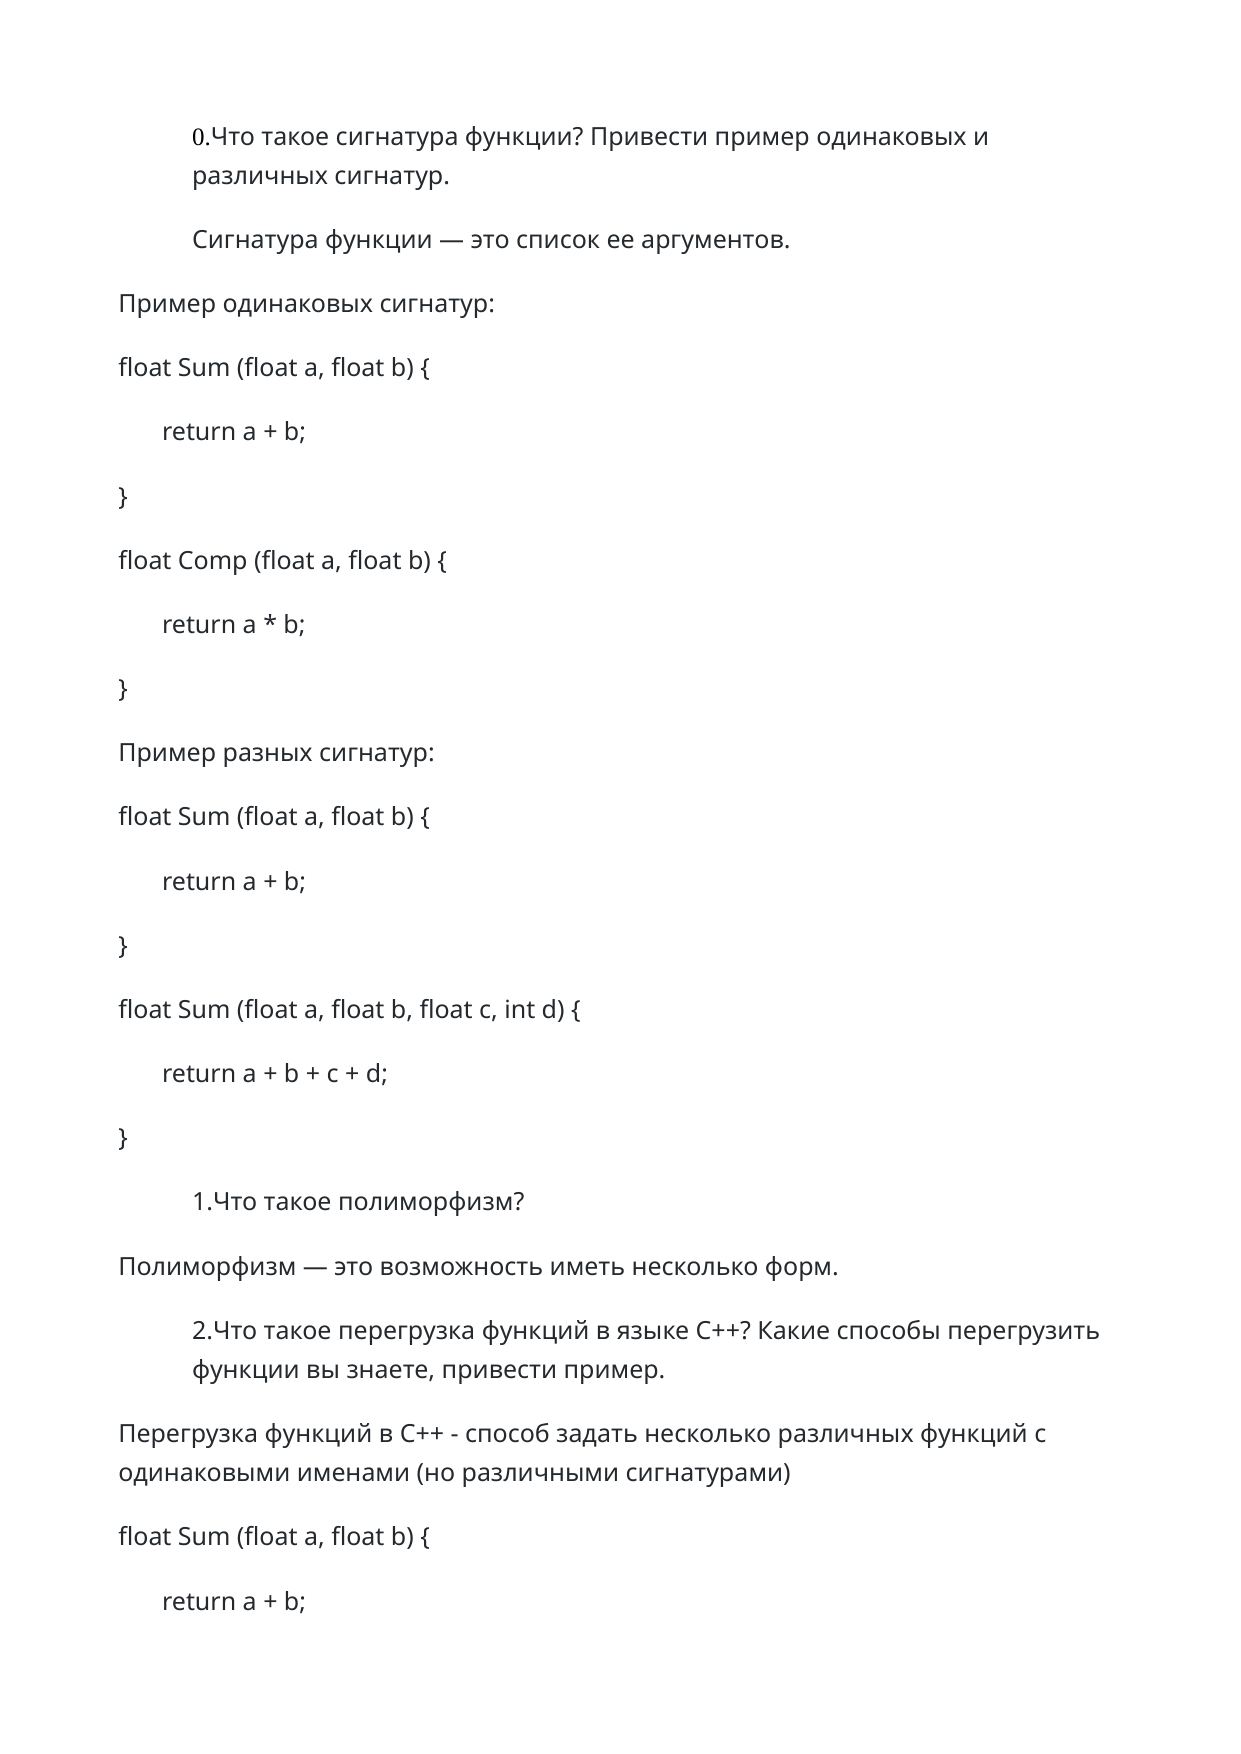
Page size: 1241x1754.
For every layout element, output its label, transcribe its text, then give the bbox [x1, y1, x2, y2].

text Полиморфизм — это возможность иметь несколько форм. [118, 1248, 1122, 1282]
text return a + b; [118, 414, 1122, 448]
text float Comp (float a, float b) { [118, 542, 1122, 576]
text } [118, 478, 1122, 512]
text return a * b; [118, 606, 1122, 641]
text } [118, 1120, 1122, 1154]
text float Sum (float a, float b) { [118, 1519, 1122, 1553]
text return a + b; [118, 863, 1122, 897]
text Пример одинаковых сигнатур: [118, 286, 1122, 320]
text Пример разных сигнатур: [118, 735, 1122, 769]
text float Sum (float a, float b) { [118, 799, 1122, 833]
list Что такое перегрузка функций в языке C++? Какие способы перегрузить функции вы знаете, привести пример. [118, 1312, 1122, 1386]
list Что такое сигнатура функции? Привести пример одинаковых и различных сигнатур. [118, 118, 1122, 191]
list Что такое полиморфизм? [118, 1184, 1122, 1218]
text return a + b; [118, 1583, 1122, 1617]
text float Sum (float a, float b) { [118, 350, 1122, 384]
text float Sum (float a, float b, float c, int d) { [118, 991, 1122, 1026]
list Сигнатура функции — это список ее аргументов. [118, 221, 1122, 256]
text } [118, 671, 1122, 705]
text Перегрузка функций в С++ - способ задать несколько различных функций с одинаковыми именами (но различными сигнатурами) [118, 1416, 1122, 1489]
text return a + b + c + d; [118, 1056, 1122, 1090]
text } [118, 927, 1122, 961]
